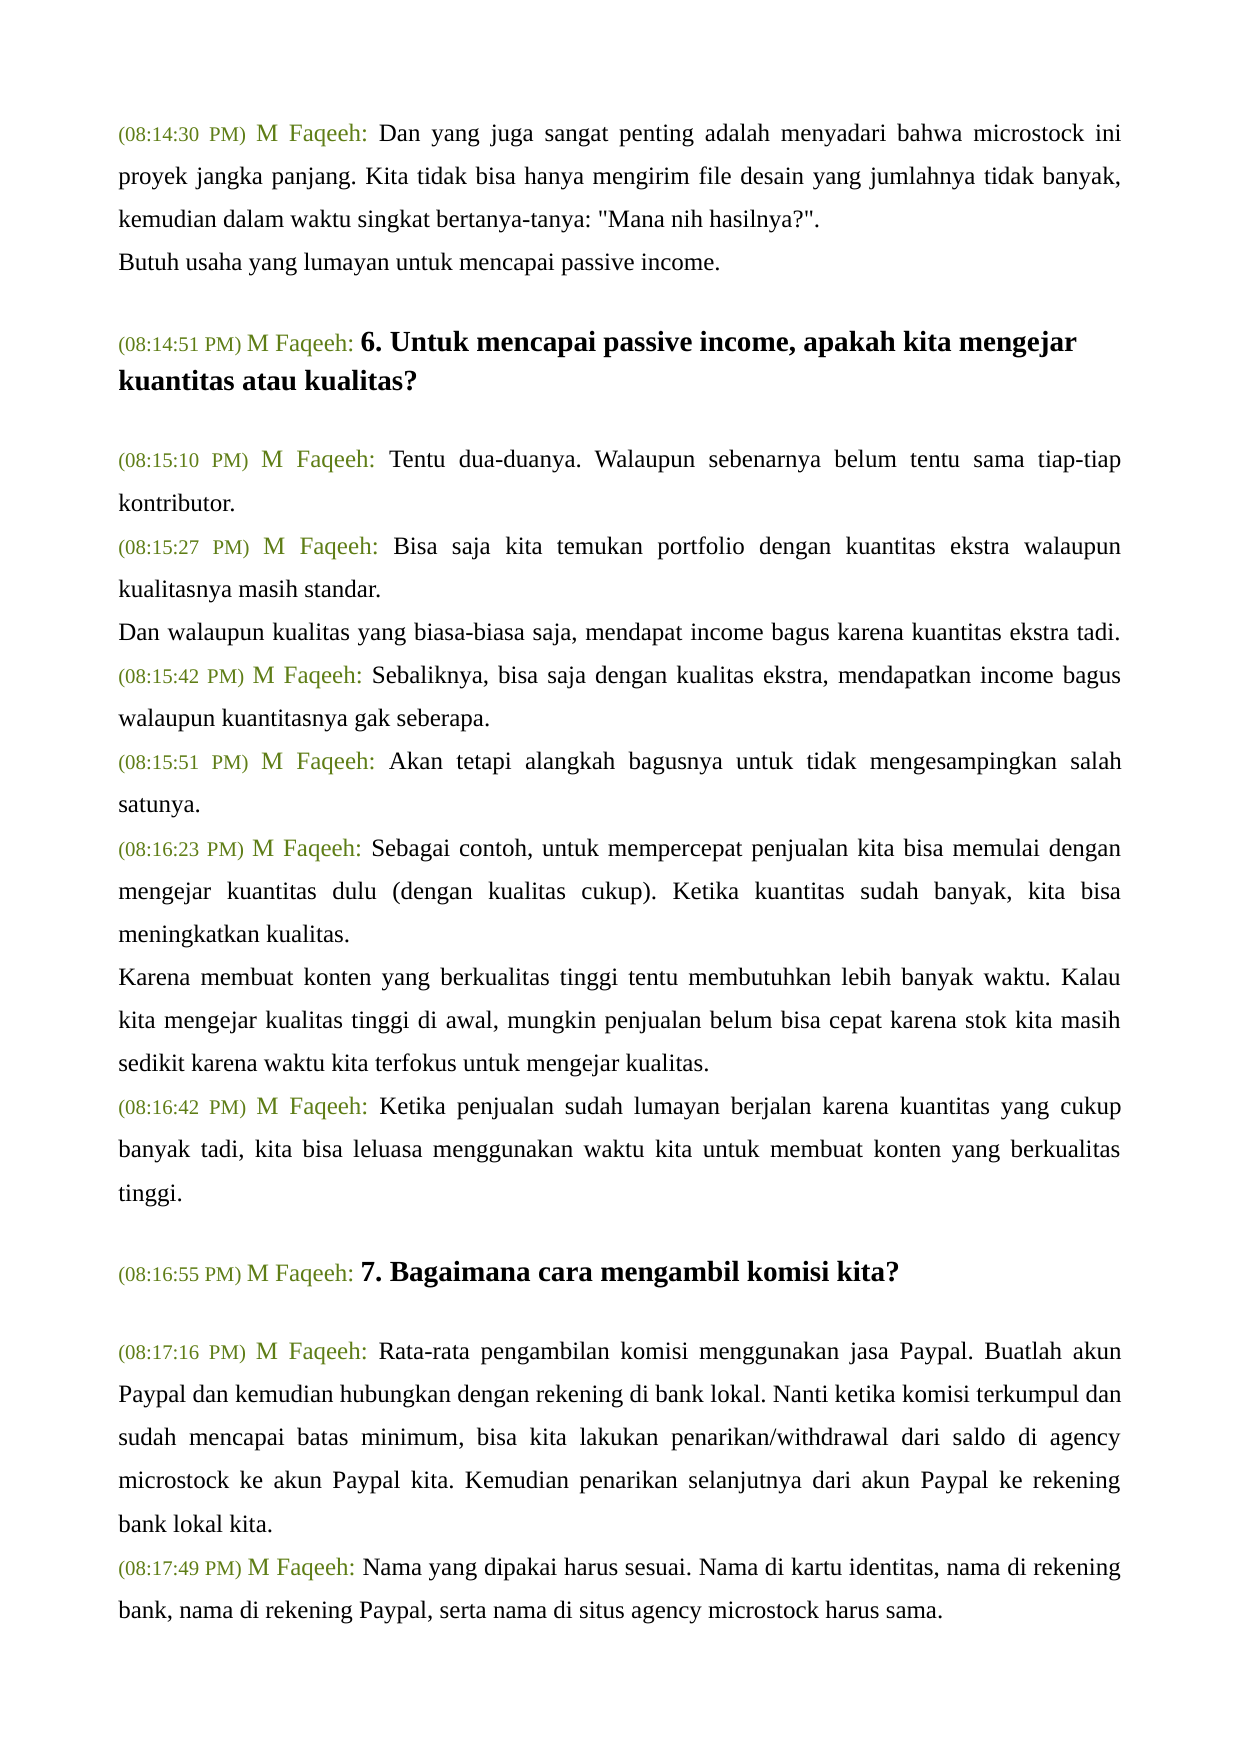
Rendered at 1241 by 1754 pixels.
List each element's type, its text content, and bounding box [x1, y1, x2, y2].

text (08:16:23 PM) M Faqeeh: Sebagai contoh, untuk mempercepat penjualan kita bisa memulai dengan mengejar kuantitas dulu (dengan kualitas cukup). Ketika kuantitas sudah banyak, kita bisa meningkatkan kualitas. [118, 833, 1122, 948]
text Karena membuat konten yang berkualitas tinggi tentu membutuhkan lebih banyak waktu. Kalau kita mengejar kualitas tinggi di awal, mungkin penjualan belum bisa cepat karena stok kita masih sedikit karena waktu kita terfokus untuk mengejar kualitas. [118, 962, 1122, 1077]
text (08:16:42 PM) M Faqeeh: Ketika penjualan sudah lumayan berjalan karena kuantitas yang cukup banyak tadi, kita bisa leluasa menggunakan waktu kita untuk membuat konten yang berkualitas tinggi. [118, 1091, 1122, 1206]
text (08:15:51 PM) M Faqeeh: Akan tetapi alangkah bagusnya untuk tidak mengesampingkan salah satunya. [118, 746, 1122, 818]
text Butuh usaha yang lumayan untuk mencapai passive income. [118, 247, 1122, 276]
text (08:15:27 PM) M Faqeeh: Bisa saja kita temukan portfolio dengan kuantitas ekstra walaupun kualitasnya masih standar. [118, 531, 1122, 603]
text Dan walaupun kualitas yang biasa-biasa saja, mendapat income bagus karena kuantitas ekstra tadi. (08:15:42 PM) M Faqeeh: Sebaliknya, bisa saja dengan kualitas ekstra, mendapatkan income bagus walaupun kuantitasnya gak seberapa. [118, 617, 1122, 732]
text (08:17:49 PM) M Faqeeh: Nama yang dipakai harus sesuai. Nama di kartu identitas, nama di rekening bank, nama di rekening Paypal, serta nama di situs agency microstock harus sama. [118, 1552, 1122, 1624]
text (08:14:30 PM) M Faqeeh: Dan yang juga sangat penting adalah menyadari bahwa microstock ini proyek jangka panjang. Kita tidak bisa hanya mengirim file desain yang jumlahnya tidak banyak, kemudian dalam waktu singkat bertanya-tanya: "Mana nih hasilnya?". [118, 118, 1122, 233]
text (08:17:16 PM) M Faqeeh: Rata-rata pengambilan komisi menggunakan jasa Paypal. Buatlah akun Paypal dan kemudian hubungkan dengan rekening di bank lokal. Nanti ketika komisi terkumpul dan sudah mencapai batas minimum, bisa kita lakukan penarikan/withdrawal dari saldo di agency microstock ke akun Paypal kita. Kemudian penarikan selanjutnya dari akun Paypal ke rekening bank lokal kita. [118, 1293, 1122, 1537]
text (08:16:55 PM) M Faqeeh: 7. Bagaimana cara mengambil komisi kita? [118, 1221, 1122, 1288]
text (08:15:10 PM) M Faqeeh: Tentu dua-duanya. Walaupun sebenarnya belum tentu sama tiap-tiap kontributor. [118, 401, 1122, 516]
text (08:14:51 PM) M Faqeeh: 6. Untuk mencapai passive income, apakah kita mengejar kuantitas atau kualitas? [118, 291, 1122, 396]
